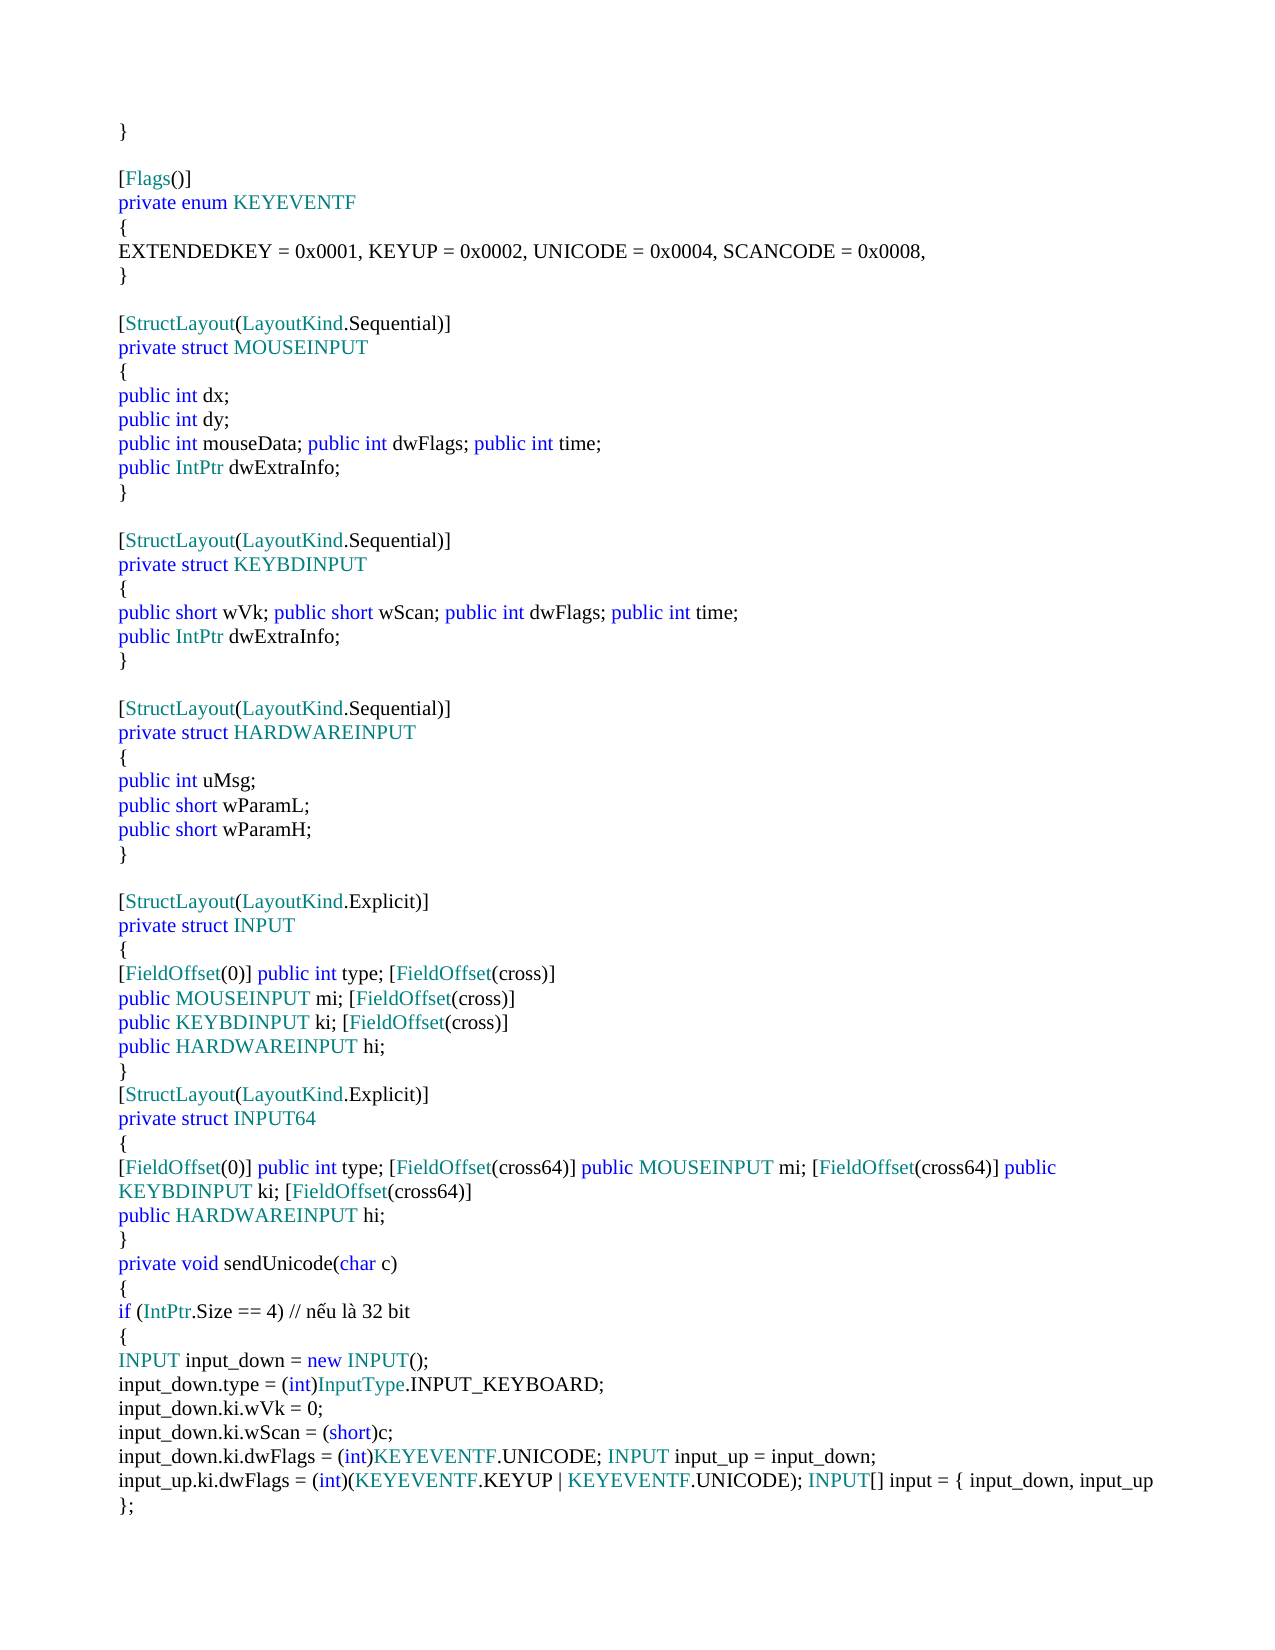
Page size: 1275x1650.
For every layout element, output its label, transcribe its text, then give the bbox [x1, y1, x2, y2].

text public IntPtr dwExtraInfo; [118, 624, 1157, 648]
text private struct INPUT [118, 913, 1157, 937]
text [StructLayout(LayoutKind.Sequential)] [118, 696, 1157, 720]
text input_down.ki.wScan = (short)c; [118, 1420, 1157, 1444]
text [StructLayout(LayoutKind.Explicit)] [118, 889, 1157, 913]
text private enum KEYEVENTF [118, 190, 1157, 214]
text public short wVk; public short wScan; public int dwFlags; public int time; [118, 600, 1157, 624]
text public HARDWAREINPUT hi; [118, 1203, 1157, 1227]
text { [118, 744, 1157, 768]
text private struct HARDWAREINPUT [118, 720, 1157, 744]
text public HARDWAREINPUT hi; [118, 1034, 1157, 1058]
text [StructLayout(LayoutKind.Explicit)] [118, 1082, 1157, 1106]
text public int dy; [118, 407, 1157, 431]
text } [118, 479, 1157, 503]
text input_down.type = (int)InputType.INPUT_KEYBOARD; [118, 1372, 1157, 1396]
text public KEYBDINPUT ki; [FieldOffset(cross)] [118, 1010, 1157, 1034]
text { [118, 214, 1157, 238]
text public short wParamL; [118, 793, 1157, 817]
text private struct MOUSEINPUT [118, 335, 1157, 359]
text } [118, 118, 1157, 142]
text EXTENDEDKEY = 0x0001, KEYUP = 0x0002, UNICODE = 0x0004, SCANCODE = 0x0008, [118, 238, 1157, 263]
text { [118, 576, 1157, 599]
text input_down.ki.dwFlags = (int)KEYEVENTF.UNICODE; INPUT input_up = input_down; [118, 1444, 1157, 1468]
text public int mouseData; public int dwFlags; public int time; [118, 431, 1157, 455]
text public int dx; [118, 383, 1157, 407]
text private struct KEYBDINPUT [118, 552, 1157, 576]
text input_down.ki.wVk = 0; [118, 1396, 1157, 1420]
text [FieldOffset(0)] public int type; [FieldOffset(cross)] [118, 961, 1157, 985]
text { [118, 1323, 1157, 1347]
text public int uMsg; [118, 768, 1157, 792]
text } [118, 841, 1157, 864]
text INPUT input_down = new INPUT(); [118, 1347, 1157, 1372]
text [FieldOffset(0)] public int type; [FieldOffset(cross64)] public MOUSEINPUT mi; [FieldOffset(cross64)] public KEYBDINPUT ki; [FieldOffset(cross64)] [118, 1154, 1157, 1203]
text } [118, 263, 1157, 286]
text public IntPtr dwExtraInfo; [118, 455, 1157, 479]
text { [118, 1131, 1157, 1154]
text { [118, 359, 1157, 382]
text [StructLayout(LayoutKind.Sequential)] [118, 311, 1157, 334]
text public short wParamH; [118, 817, 1157, 841]
text { [118, 1275, 1157, 1299]
text if (IntPtr.Size == 4) // nếu là 32 bit [118, 1299, 1157, 1323]
text { [118, 937, 1157, 961]
text [StructLayout(LayoutKind.Sequential)] [118, 528, 1157, 552]
text private struct INPUT64 [118, 1106, 1157, 1130]
text input_up.ki.dwFlags = (int)(KEYEVENTF.KEYUP | KEYEVENTF.UNICODE); INPUT[] input = { input_down, input_up }; [118, 1468, 1157, 1517]
text } [118, 648, 1157, 672]
text private void sendUnicode(char c) [118, 1251, 1157, 1275]
text } [118, 1058, 1157, 1082]
text public MOUSEINPUT mi; [FieldOffset(cross)] [118, 986, 1157, 1009]
text } [118, 1227, 1157, 1250]
text [Flags()] [118, 166, 1157, 190]
